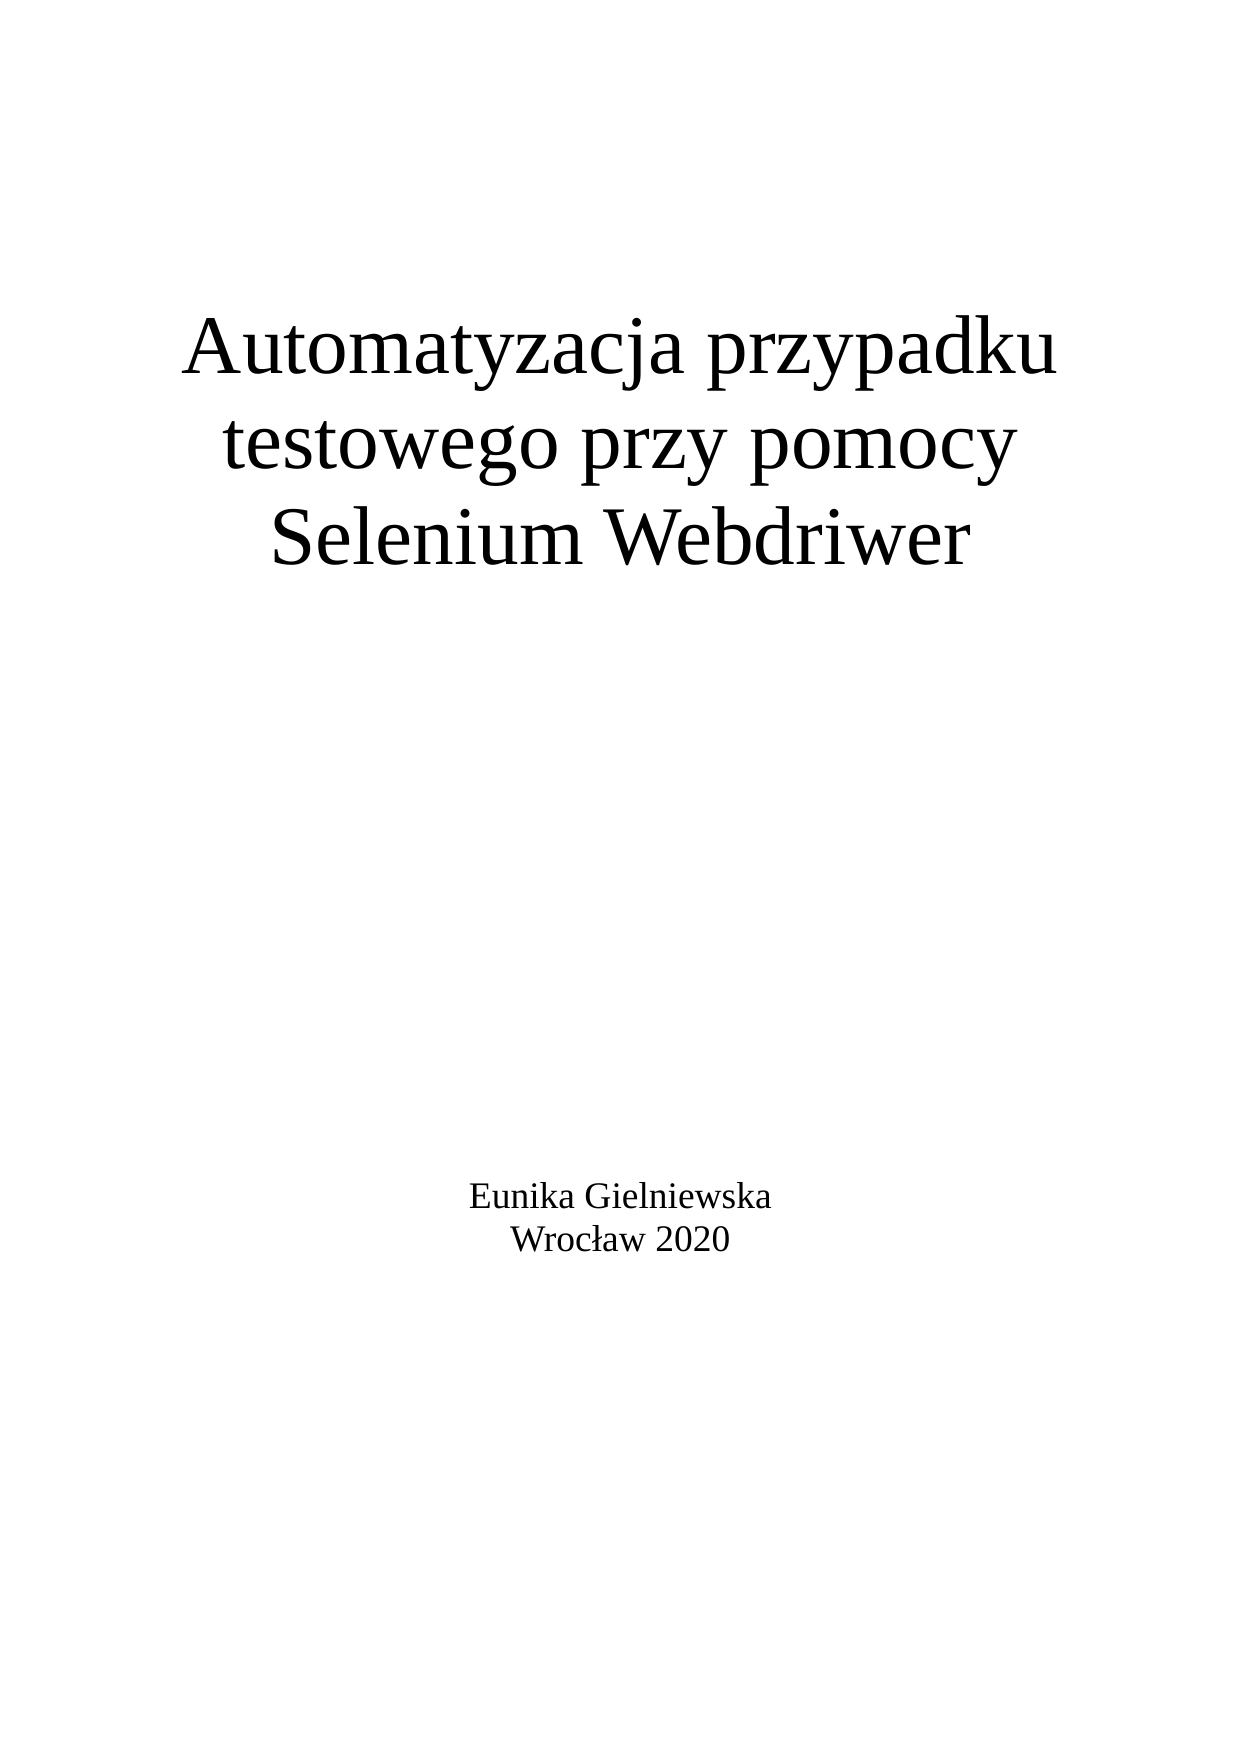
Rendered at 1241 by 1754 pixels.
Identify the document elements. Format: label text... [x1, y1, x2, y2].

text Wrocław 2020 [118, 1216, 1122, 1259]
text Eunika Gielniewska [118, 1173, 1122, 1216]
text Automatyzacja przypadku testowego przy pomocy Selenium Webdriwer [118, 295, 1122, 583]
